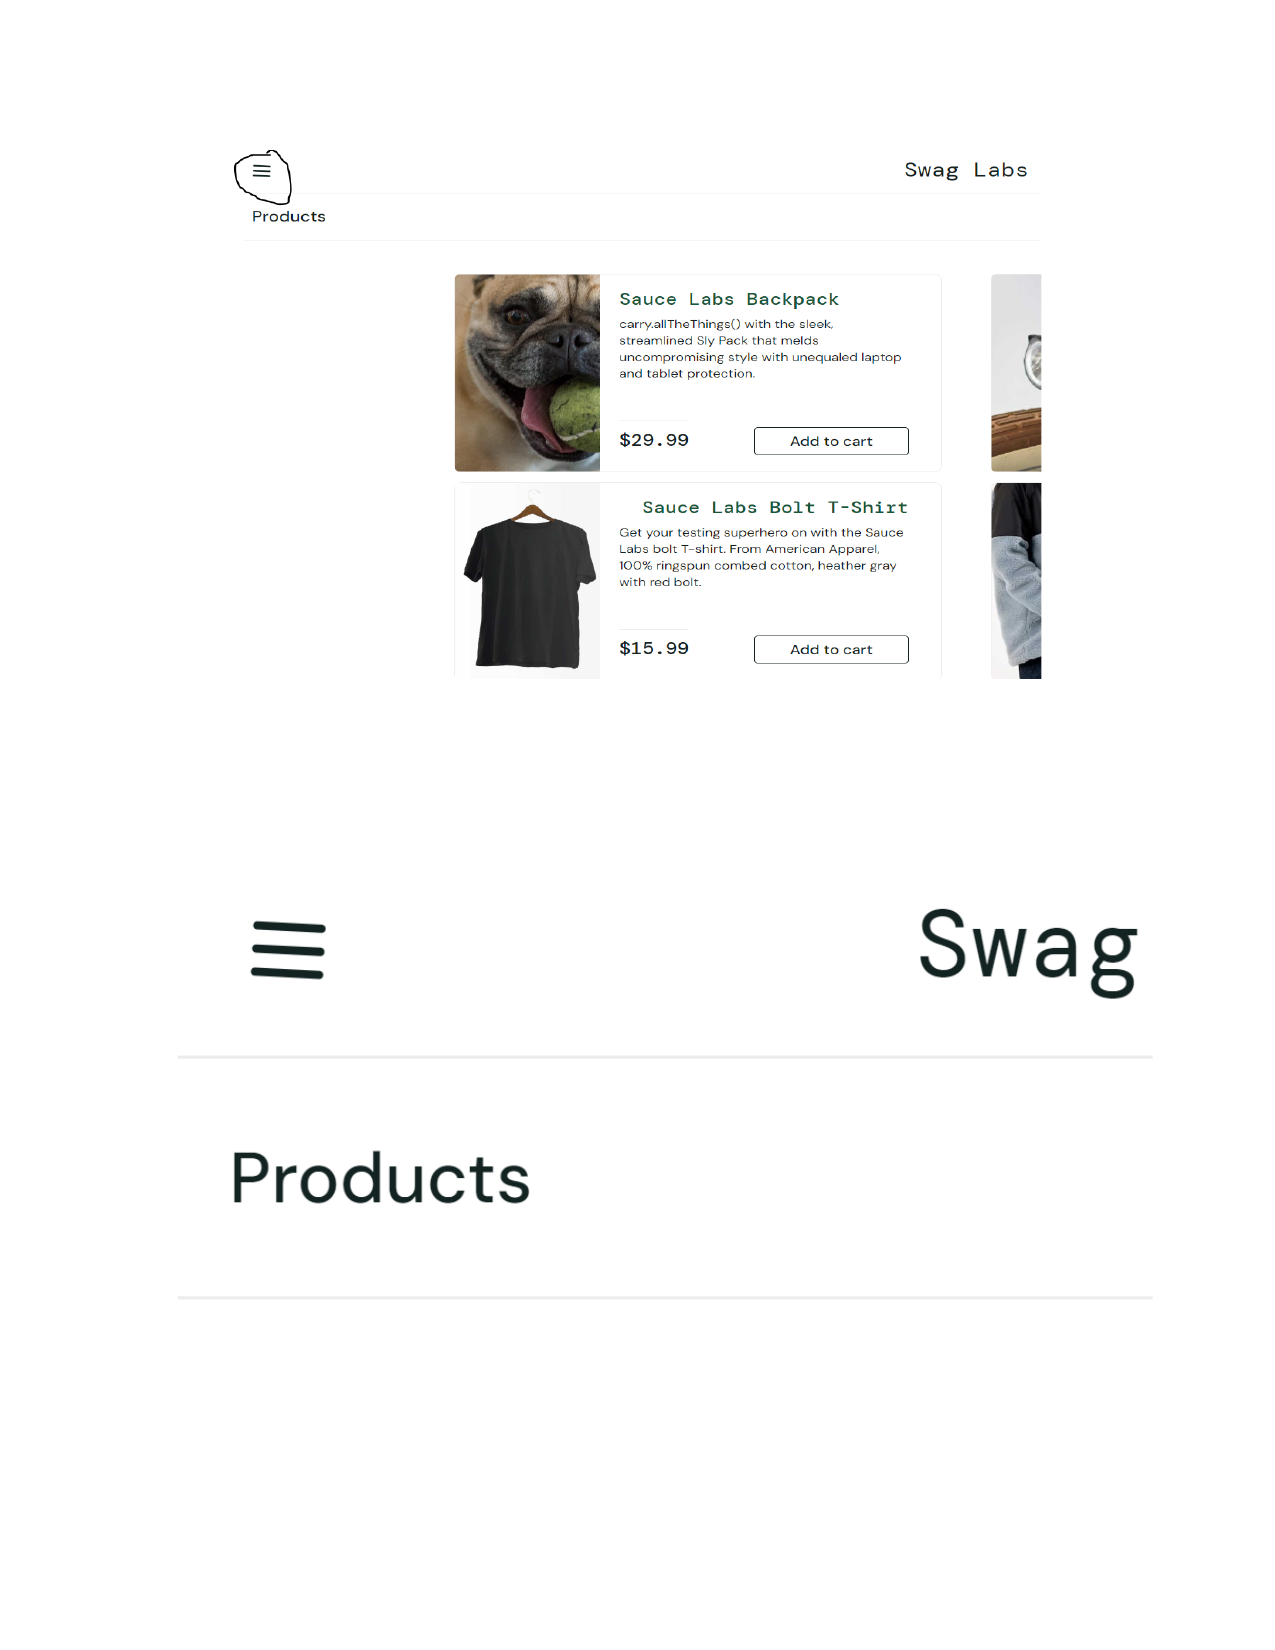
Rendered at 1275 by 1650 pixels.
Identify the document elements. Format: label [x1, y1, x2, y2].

picture [177, 854, 1153, 1310]
picture [233, 150, 1042, 679]
